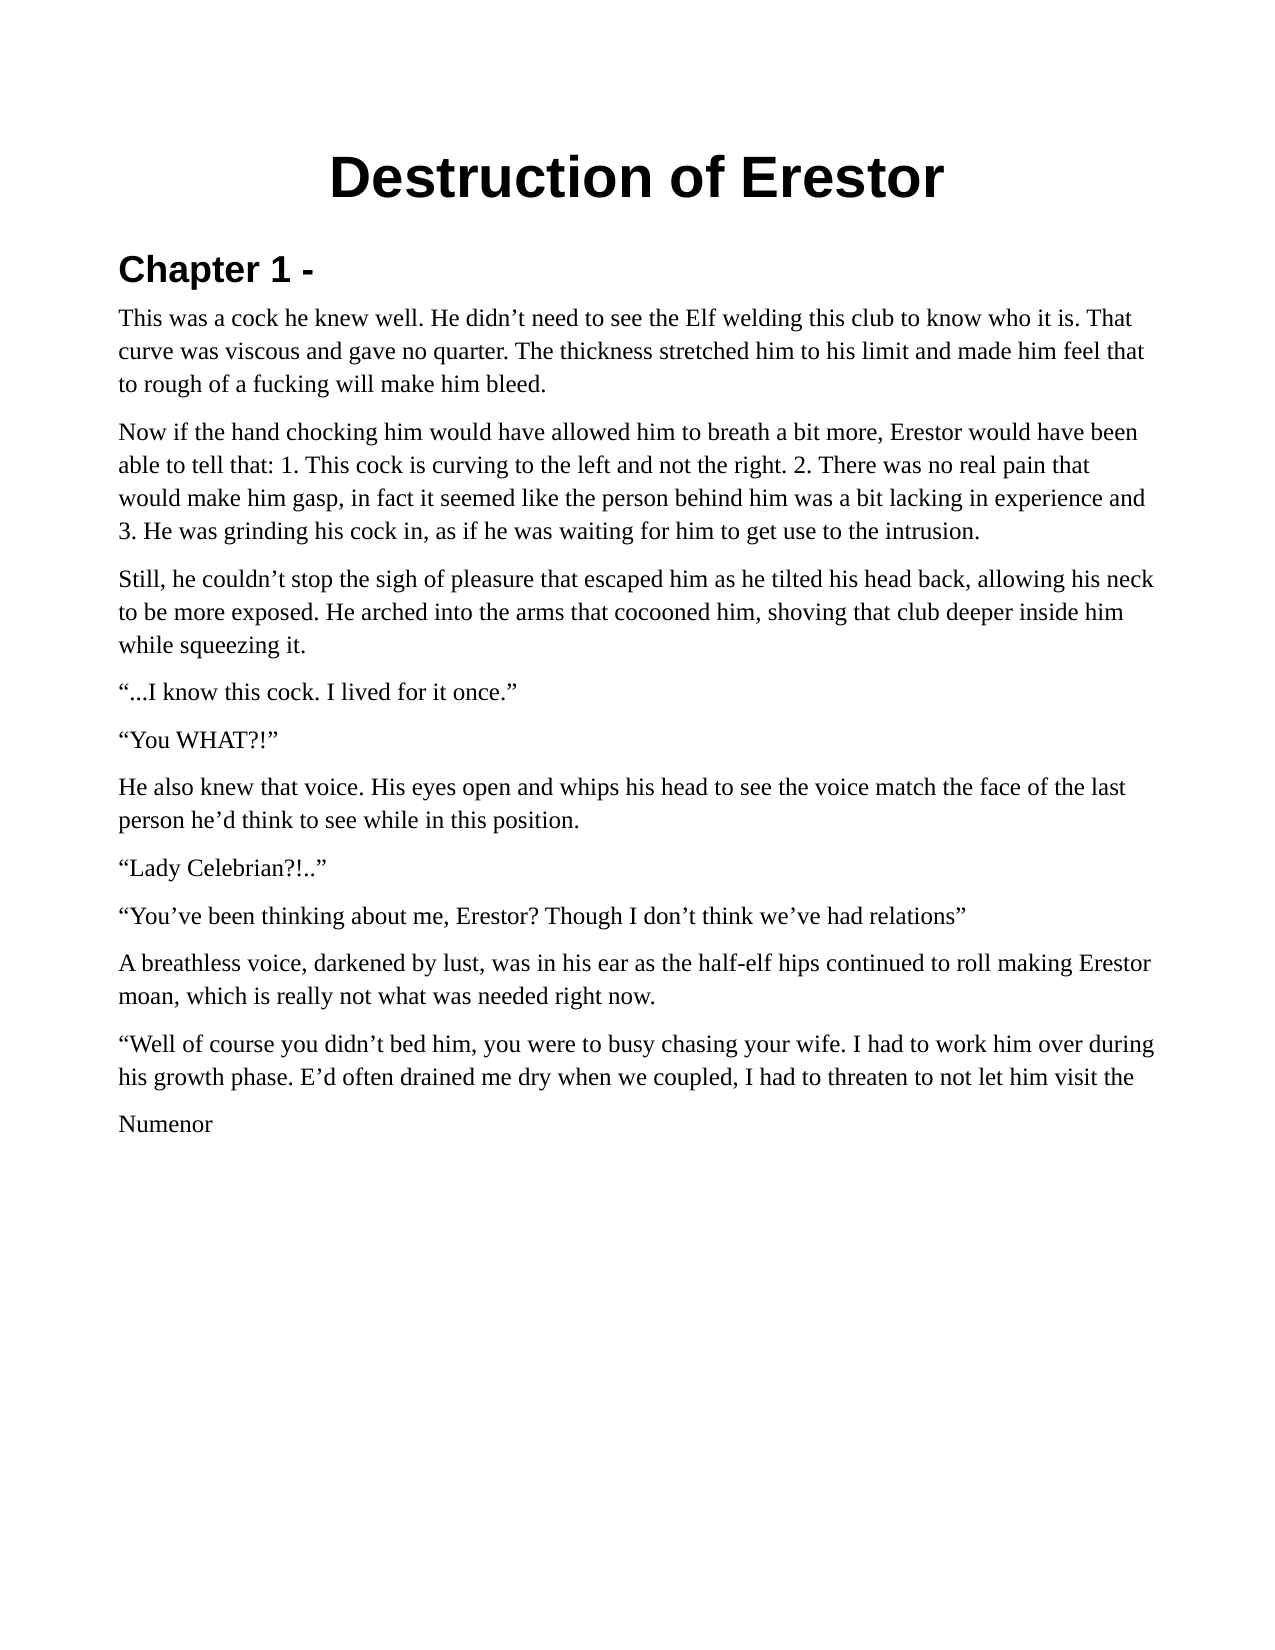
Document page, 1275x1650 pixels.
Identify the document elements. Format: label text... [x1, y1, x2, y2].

text This was a cock he knew well. He didn’t need to see the Elf welding this club to know who it is. That curve was viscous and gave no quarter. The thickness stretched him to his limit and made him feel that to rough of a fucking will make him bleed. [118, 303, 1157, 398]
text “You WHAT?!” [118, 725, 1157, 754]
text “You’ve been thinking about me, Erestor? Though I don’t think we’ve had relations” [118, 901, 1157, 929]
text Numenor [118, 1109, 1157, 1138]
text “Well of course you didn’t bed him, you were to busy chasing your wife. I had to work him over during his growth phase. E’d often drained me dry when we coupled, I had to threaten to not let him visit the [118, 1029, 1157, 1091]
subtitle Chapter 1 - [118, 248, 1157, 291]
title Destruction of Erestor [118, 143, 1157, 210]
text “...I know this cock. I lived for it once.” [118, 677, 1157, 706]
text Still, he couldn’t stop the sigh of pleasure that escaped him as he tilted his head back, allowing his neck to be more exposed. He arched into the arms that cocooned him, shoving that club deeper inside him while squeezing it. [118, 564, 1157, 658]
text He also knew that voice. His eyes open and whips his head to see the voice match the face of the last person he’d think to see while in this position. [118, 772, 1157, 834]
text “Lady Celebrian?!..” [118, 853, 1157, 882]
text A breathless voice, darkened by lust, was in his ear as the half-elf hips continued to roll making Erestor moan, which is really not what was needed right now. [118, 948, 1157, 1010]
text Now if the hand chocking him would have allowed him to breath a bit more, Erestor would have been able to tell that: 1. This cock is curving to the left and not the right. 2. There was no real pain that would make him gasp, in fact it seemed like the person behind him was a bit lacking in experience and 3. He was grinding his cock in, as if he was waiting for him to get use to the intrusion. [118, 417, 1157, 545]
